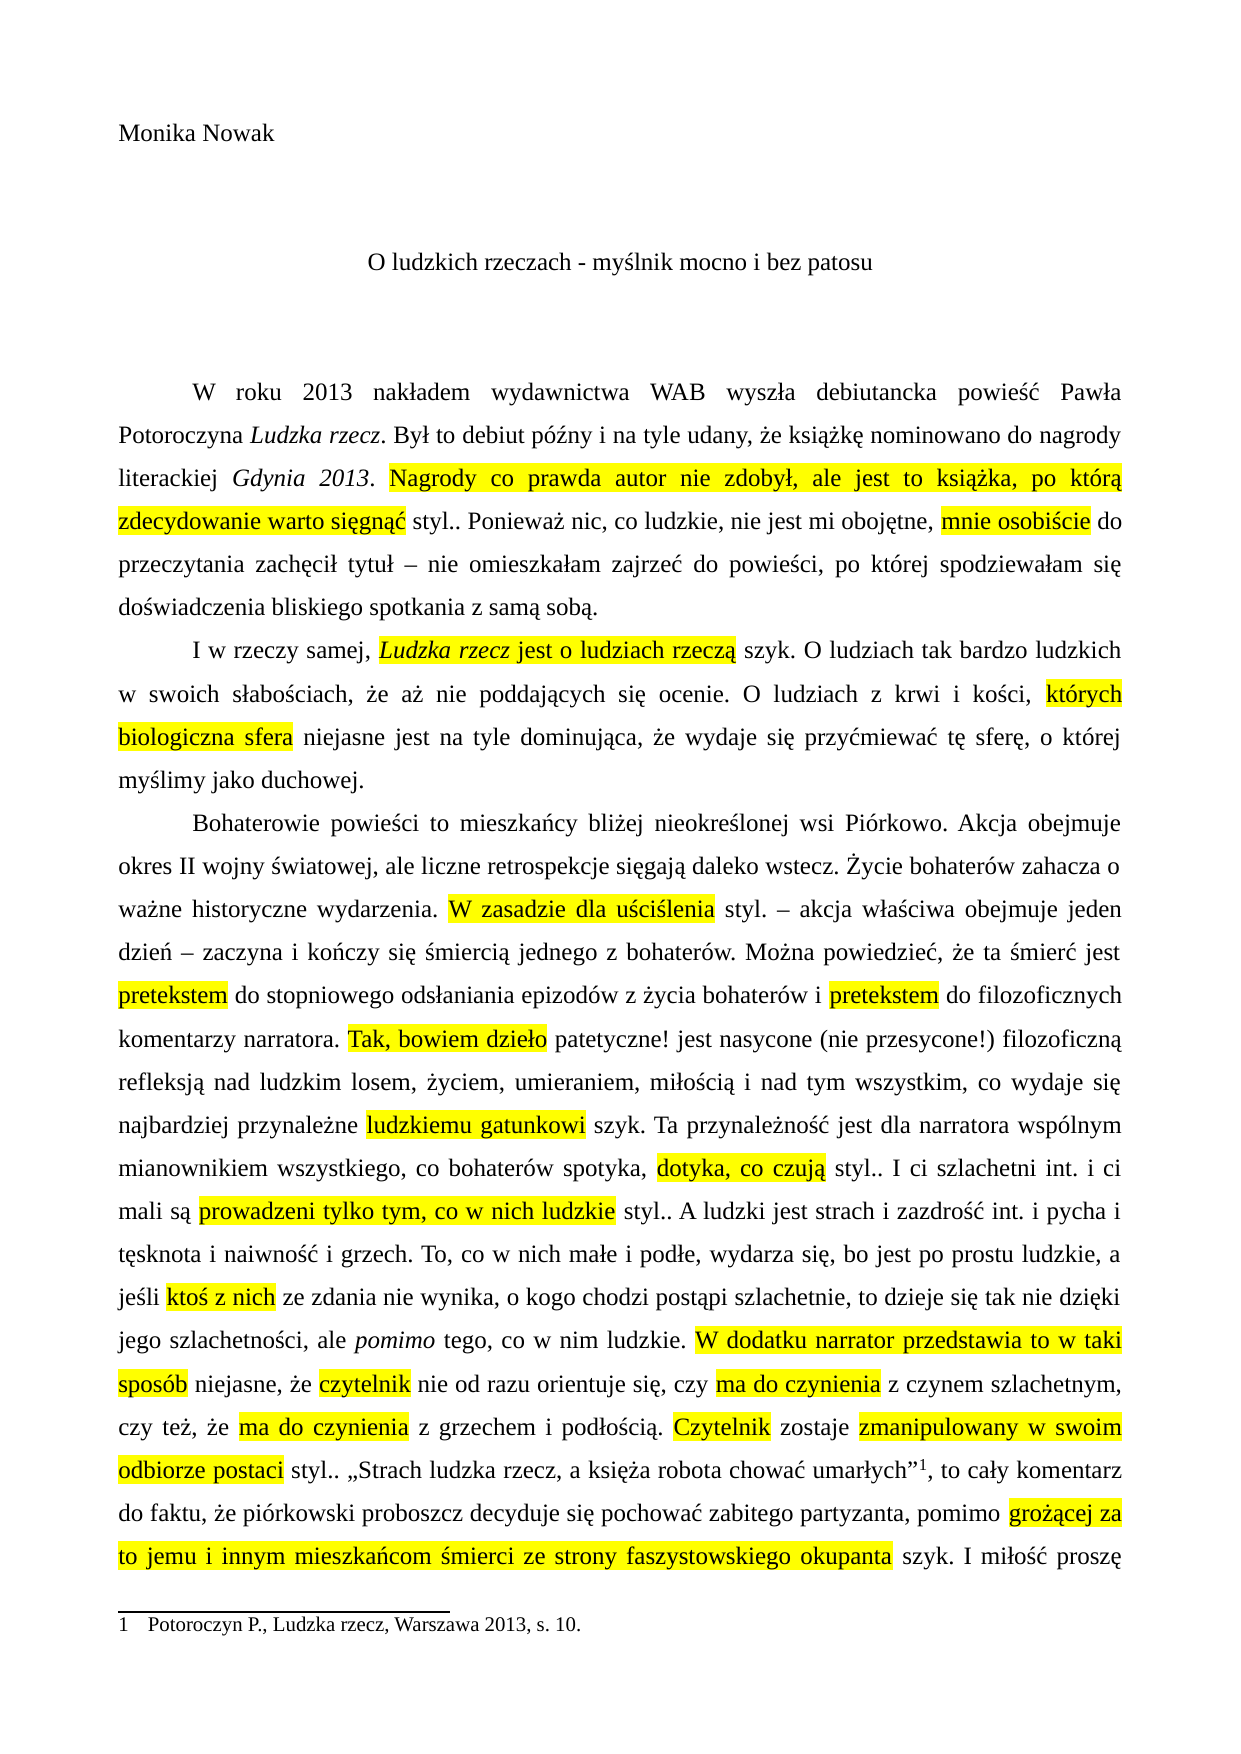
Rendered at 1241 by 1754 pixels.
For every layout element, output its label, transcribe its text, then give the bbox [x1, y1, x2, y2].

text Bohaterowie powieści to mieszkańcy bliżej nieokreślonej wsi Piórkowo. Akcja obejmuje okres II wojny światowej, ale liczne retrospekcje sięgają daleko wstecz. Życie bohaterów zahacza o ważne historyczne wydarzenia. W zasadzie dla uściślenia styl. – akcja właściwa obejmuje jeden dzień – zaczyna i kończy się śmiercią jednego z bohaterów. Można powiedzieć, że ta śmierć jest pretekstem do stopniowego odsłaniania epizodów z życia bohaterów i pretekstem do filozoficznych komentarzy narratora. Tak, bowiem dzieło patetyczne! jest nasycone (nie przesycone!) filozoficzną refleksją nad ludzkim losem, życiem, umieraniem, miłością i nad tym wszystkim, co wydaje się najbardziej przynależne ludzkiemu gatunkowi szyk. Ta przynależność jest dla narratora wspólnym mianownikiem wszystkiego, co bohaterów spotyka, dotyka, co czują styl.. I ci szlachetni int. i ci mali są prowadzeni tylko tym, co w nich ludzkie styl.. A ludzki jest strach i zazdrość int. i pycha i tęsknota i naiwność i grzech. To, co w nich małe i podłe, wydarza się, bo jest po prostu ludzkie, a jeśli ktoś z nich ze zdania nie wynika, o kogo chodzi postąpi szlachetnie, to dzieje się tak nie dzięki jego szlachetności, ale pomimo tego, co w nim ludzkie. W dodatku narrator przedstawia to w taki sposób niejasne, że czytelnik nie od razu orientuje się, czy ma do czynienia z czynem szlachetnym, czy też, że ma do czynienia z grzechem i podłością. Czytelnik zostaje zmanipulowany w swoim odbiorze postaci styl.. „Strach ludzka rzecz, a księża robota chować umarłych”, to cały komentarz do faktu, że piórkowski proboszcz decyduje się pochować zabitego partyzanta, pomimo grożącej za to jemu i innym mieszkańcom śmierci ze strony faszystowskiego okupanta szyk. I miłość proszę [118, 808, 1122, 1570]
text Monika Nowak [118, 118, 1122, 147]
text Potoroczyn P., Ludzka rzecz, Warszawa 2013, s. 10. [118, 1612, 1122, 1636]
text I w rzeczy samej, Ludzka rzecz jest o ludziach rzeczą szyk. O ludziach tak bardzo ludzkich w swoich słabościach, że aż nie poddających się ocenie. O ludziach z krwi i kości, których biologiczna sfera niejasne jest na tyle dominująca, że wydaje się przyćmiewać tę sferę, o której myślimy jako duchowej. [118, 636, 1122, 794]
text O ludzkich rzeczach - myślnik mocno i bez patosu [118, 247, 1122, 276]
text W roku 2013 nakładem wydawnictwa WAB wyszła debiutancka powieść Pawła Potoroczyna Ludzka rzecz. Był to debiut późny i na tyle udany, że książkę nominowano do nagrody literackiej Gdynia 2013. Nagrody co prawda autor nie zdobył, ale jest to książka, po którą zdecydowanie warto sięgnąć styl.. Ponieważ nic, co ludzkie, nie jest mi obojętne, mnie osobiście do przeczytania zachęcił tytuł – nie omieszkałam zajrzeć do powieści, po której spodziewałam się doświadczenia bliskiego spotkania z samą sobą. [118, 377, 1122, 621]
